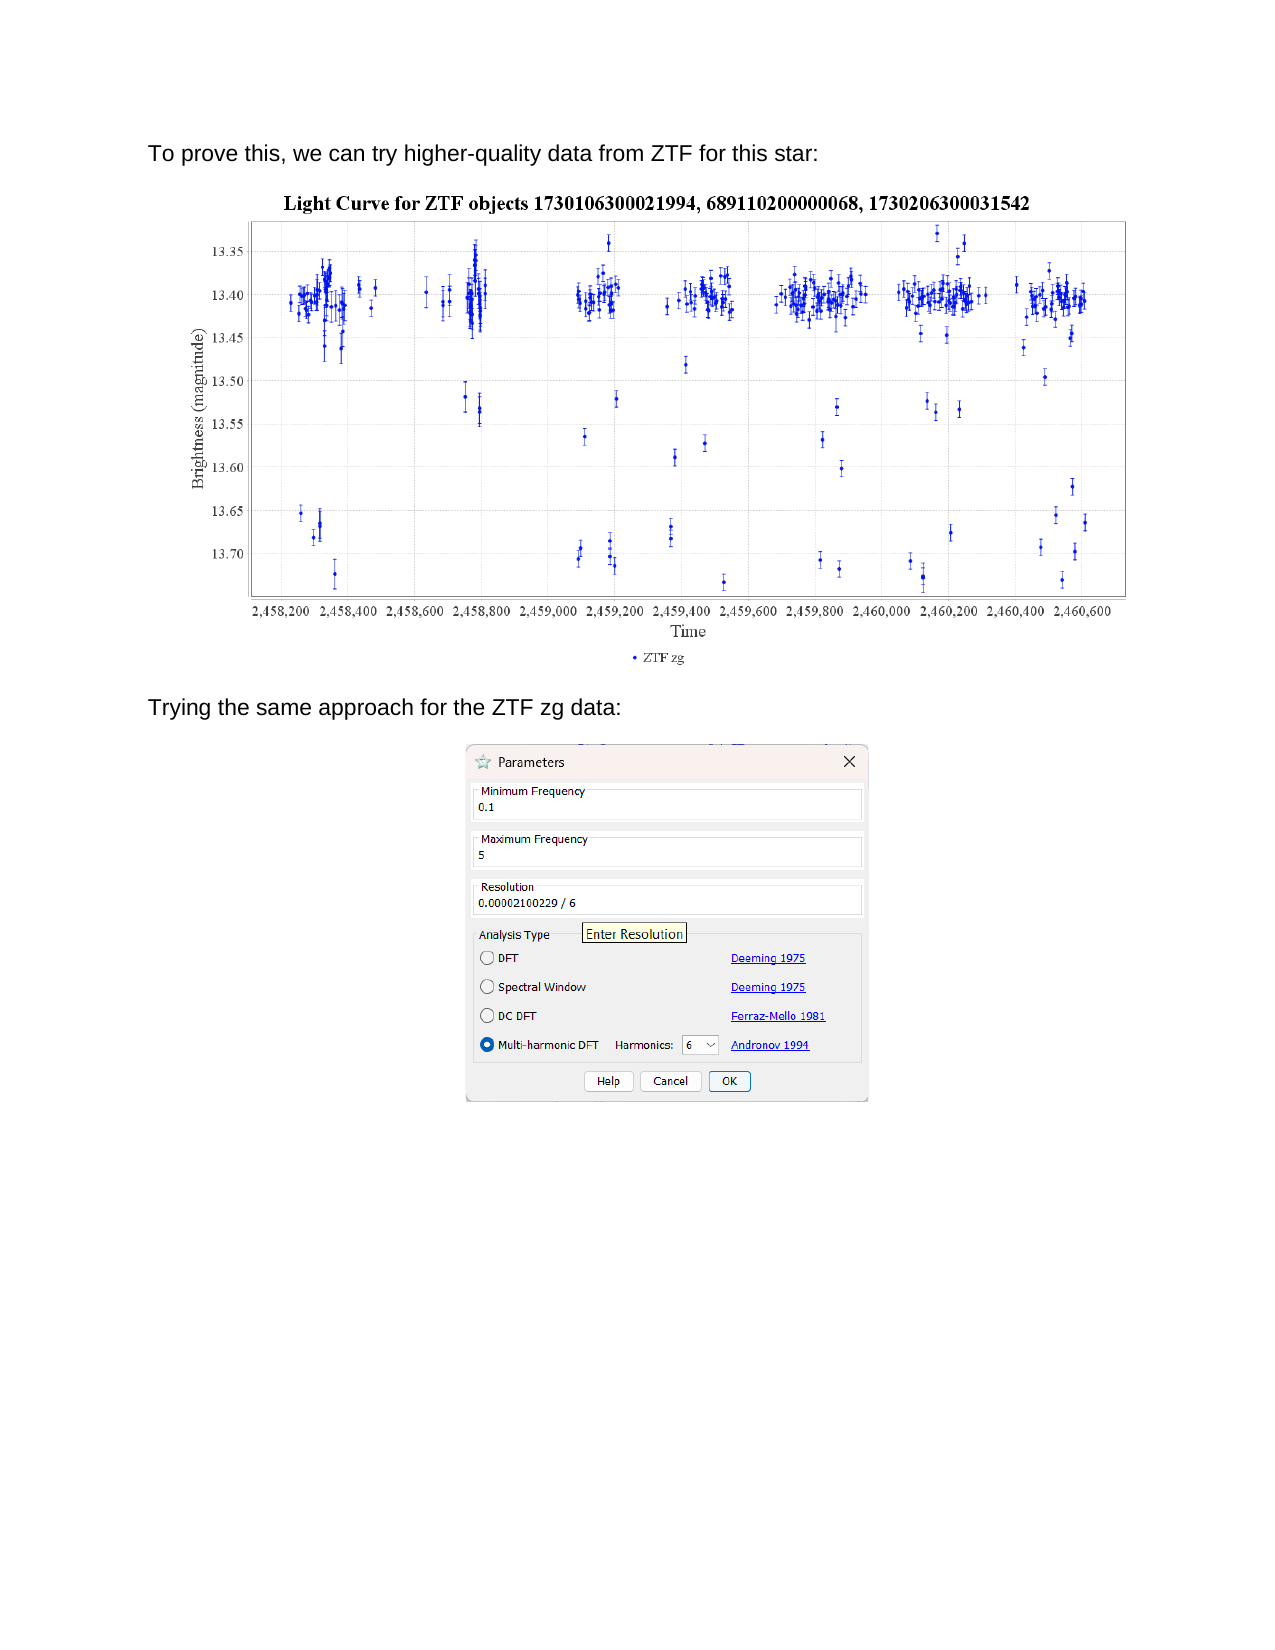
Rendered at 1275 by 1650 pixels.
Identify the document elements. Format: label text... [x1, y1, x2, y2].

text Trying the same approach for the ZTF zg data: [148, 694, 1186, 720]
text To prove this, we can try higher-quality data from ZTF for this star: [148, 139, 1186, 166]
